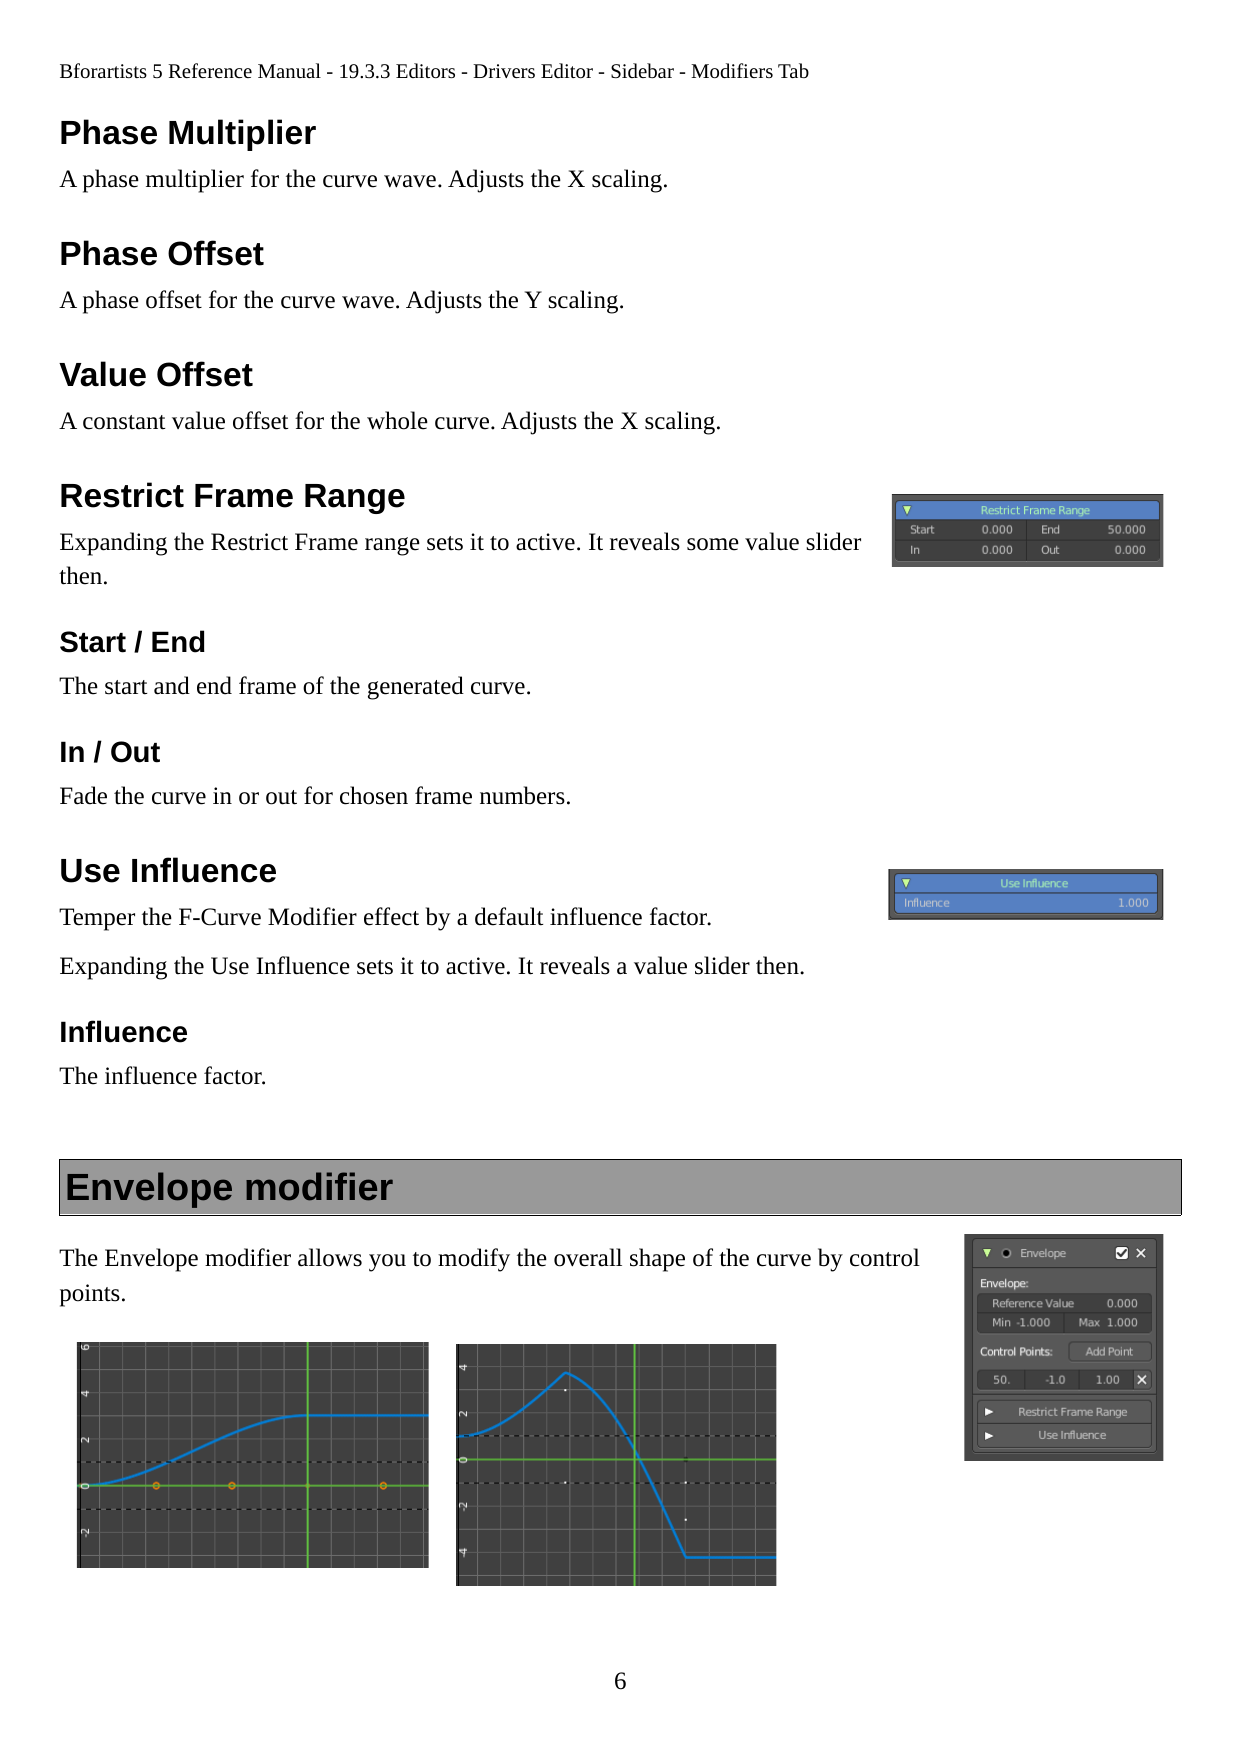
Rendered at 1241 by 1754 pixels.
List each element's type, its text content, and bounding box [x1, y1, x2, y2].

text A phase multiplier for the curve wave. Adjusts the X scaling. [59, 164, 1181, 192]
table_header Envelope modifier [60, 1160, 1181, 1214]
picture [891, 494, 1164, 567]
subtitle Start / End [59, 625, 1181, 659]
subtitle Restrict Frame Range [59, 476, 1181, 514]
subtitle Influence [59, 1015, 1181, 1049]
text The Envelope modifier allows you to modify the overall shape of the curve by control points. [59, 1243, 964, 1307]
picture [964, 1234, 1164, 1461]
text A phase offset for the curve wave. Adjusts the Y scaling. [59, 285, 1181, 313]
text The influence factor. [59, 1061, 1181, 1090]
text A constant value offset for the whole curve. Adjusts the X scaling. [59, 406, 1181, 434]
subtitle Use Influence [59, 851, 1181, 890]
subtitle Phase Offset [59, 234, 1181, 272]
text Fade the curve in or out for chosen frame numbers. [59, 781, 1181, 810]
subtitle Phase Multiplier [59, 113, 1181, 151]
text Expanding the Use Influence sets it to active. It reveals a value slider then. [59, 951, 1181, 980]
text The start and end frame of the generated curve. [59, 671, 1181, 700]
text Expanding the Restrict Frame range sets it to active. It reveals some value slider then. [59, 527, 1181, 590]
picture [456, 1344, 777, 1586]
subtitle Value Offset [59, 355, 1181, 393]
picture [888, 869, 1164, 920]
subtitle In / Out [59, 735, 1181, 769]
picture [76, 1342, 429, 1568]
text Temper the F-Curve Modifier effect by a default influence factor. [59, 902, 1181, 931]
